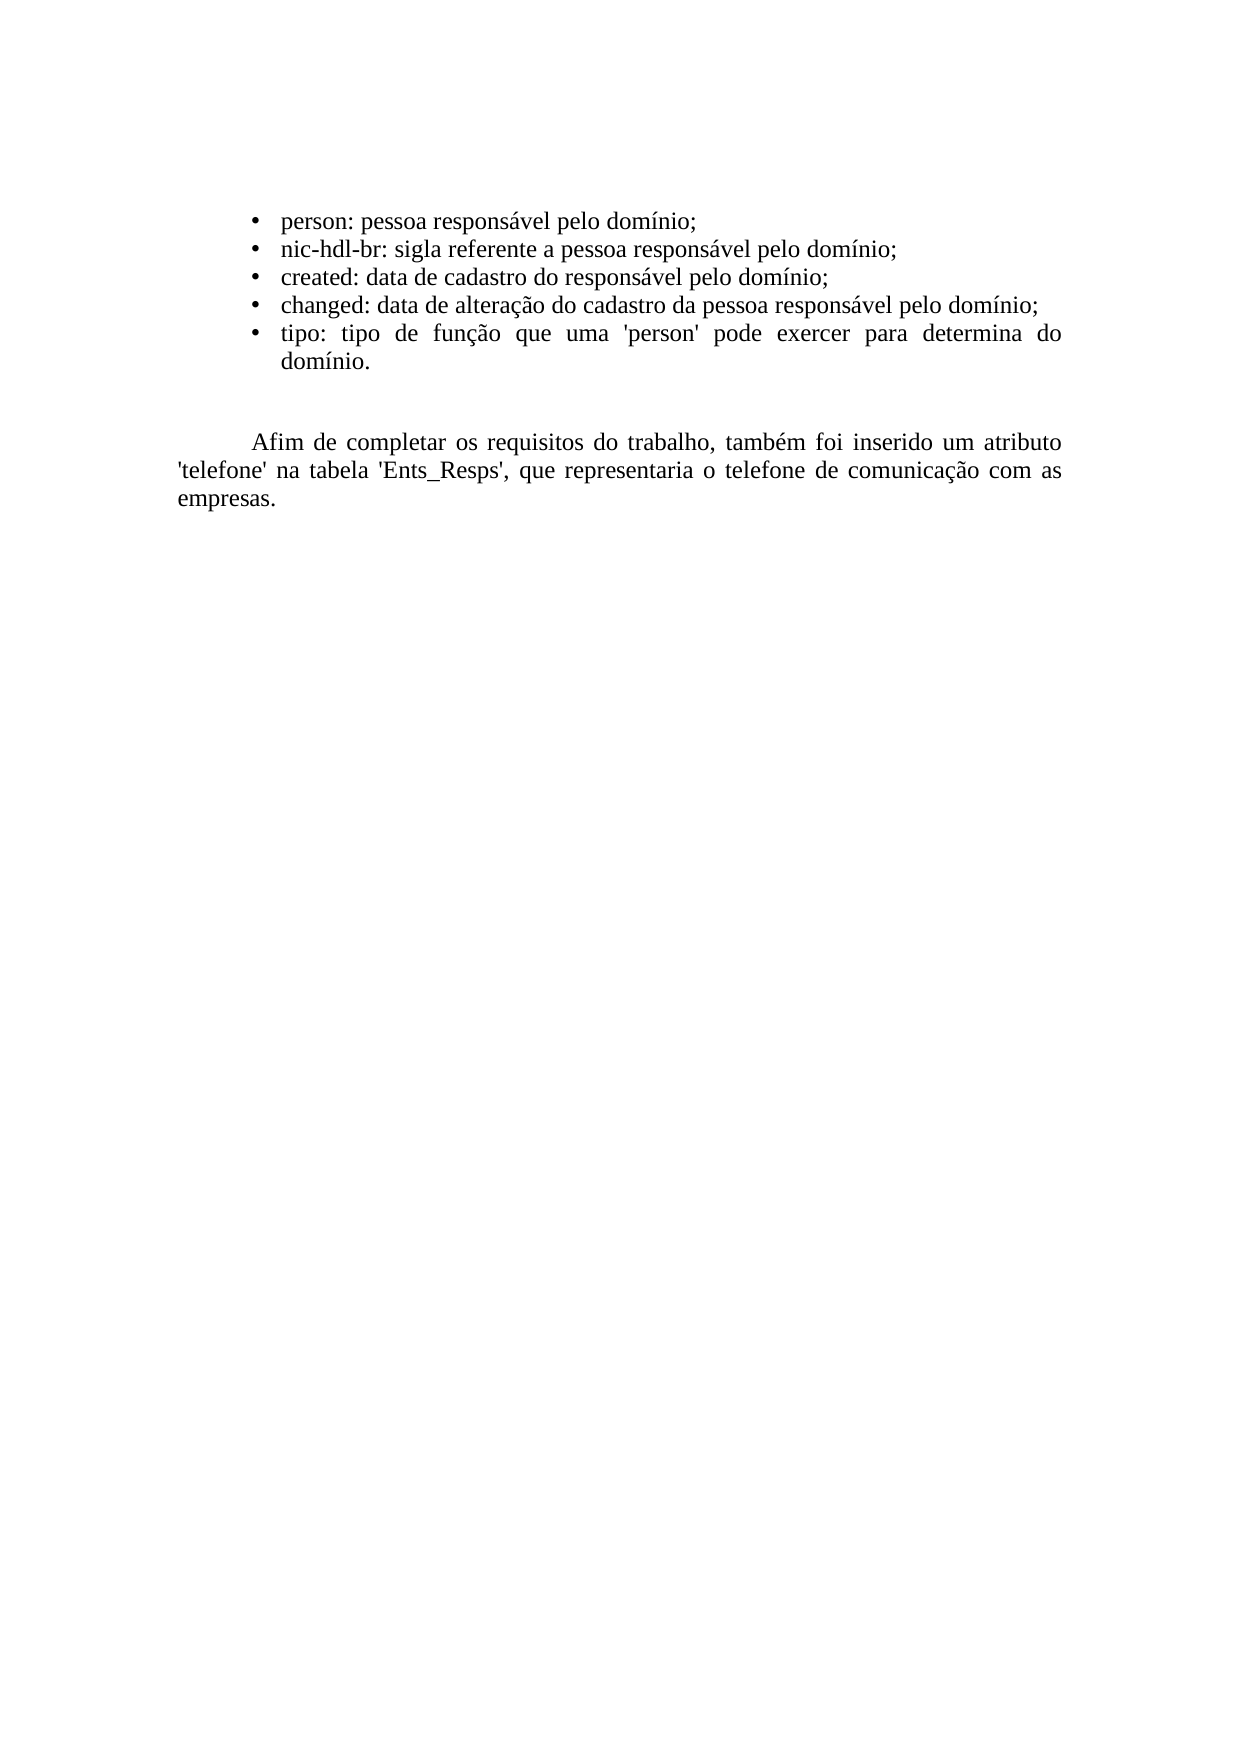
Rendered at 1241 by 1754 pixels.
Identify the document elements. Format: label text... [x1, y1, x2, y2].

text Afim de completar os requisitos do trabalho, também foi inserido um atributo 'telefone' na tabela 'Ents_Resps', que representaria o telefone de comunicação com as empresas. [177, 428, 1063, 512]
list nic-hdl-br: sigla referente a pessoa responsável pelo domínio; [251, 235, 1063, 263]
list created: data de cadastro do responsável pelo domínio; [251, 263, 1063, 291]
list person: pessoa responsável pelo domínio; [251, 207, 1063, 235]
list tipo: tipo de função que uma 'person' pode exercer para determina do domínio. [251, 319, 1063, 375]
list changed: data de alteração do cadastro da pessoa responsável pelo domínio; [251, 291, 1063, 319]
